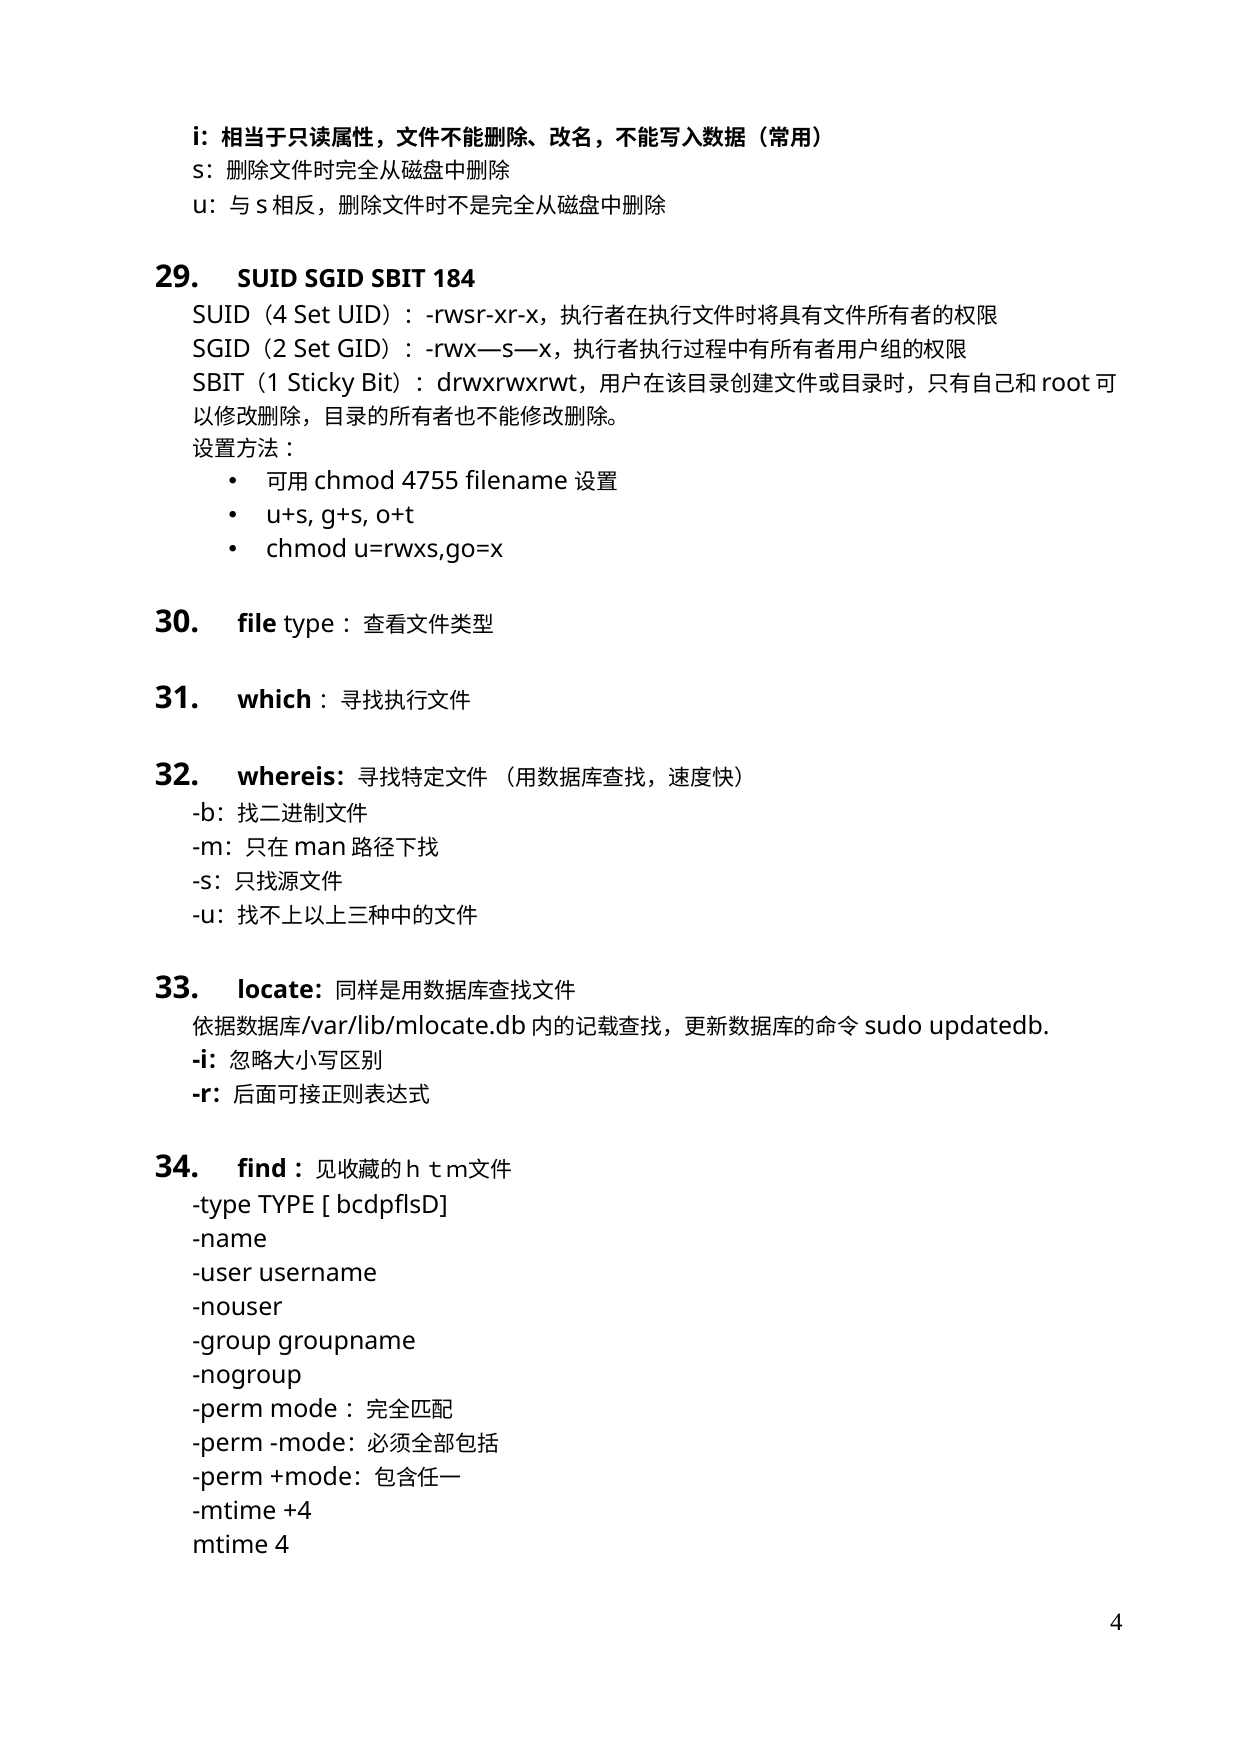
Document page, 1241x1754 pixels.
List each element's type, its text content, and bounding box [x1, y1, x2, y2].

list 可用chmod 4755 filename 设置 [228, 462, 1122, 497]
list u+s, g+s, o+t [228, 497, 1122, 531]
list -perm -mode：必须全部包括 [154, 1425, 1122, 1459]
list -user username [154, 1254, 1122, 1289]
list 设置方法 ： [154, 431, 1122, 462]
list -b：找二进制文件 [154, 795, 1122, 829]
list -perm +mode：包含任一 [154, 1459, 1122, 1493]
list -perm mode ：完全匹配 [154, 1391, 1122, 1425]
list -r：后面可接正则表达式 [154, 1076, 1122, 1110]
list i：相当于只读属性，文件不能删除、改名，不能写入数据（常用） [154, 118, 1122, 152]
list -group groupname [154, 1323, 1122, 1357]
list file type ：查看文件类型 [154, 599, 1122, 641]
list -i：忽略大小写区别 [154, 1042, 1122, 1076]
list s：删除文件时完全从磁盘中删除 [154, 152, 1122, 186]
list -nogroup [154, 1357, 1122, 1391]
list -name [154, 1221, 1122, 1254]
list -u：找不上以上三种中的文件 [154, 897, 1122, 931]
list locate：同样是用数据库查找文件 [154, 965, 1122, 1008]
list mtime 4 [154, 1527, 1122, 1561]
list chmod u=rwxs,go=x [228, 531, 1122, 565]
list 依据数据库/var/lib/mlocate.db内的记载查找，更新数据库的命令 sudo updatedb. [154, 1008, 1122, 1042]
list SUID（4 Set UID）：-rwsr-xr-x，执行者在执行文件时将具有文件所有者的权限 [154, 297, 1122, 331]
list -m：只在man路径下找 [154, 829, 1122, 863]
list -s：只找源文件 [154, 863, 1122, 897]
list find ：见收藏的ｈｔｍ文件 [154, 1144, 1122, 1186]
list SGID（2 Set GID）：-rwx—s—x，执行者执行过程中有所有者用户组的权限 [154, 331, 1122, 365]
list whereis：寻找特定文件 （用数据库查找，速度快） [154, 752, 1122, 795]
list -nouser [154, 1289, 1122, 1323]
list u：与s相反，删除文件时不是完全从磁盘中删除 [154, 186, 1122, 220]
list SBIT（1 Sticky Bit）：drwxrwxrwt，用户在该目录创建文件或目录时，只有自己和root可以修改删除，目录的所有者也不能修改删除。 [154, 365, 1122, 431]
list -type TYPE [ bcdpflsD] [154, 1186, 1122, 1221]
list -mtime +4 [154, 1493, 1122, 1527]
list SUID SGID SBIT 184 [154, 254, 1122, 297]
list which ：寻找执行文件 [154, 675, 1122, 718]
